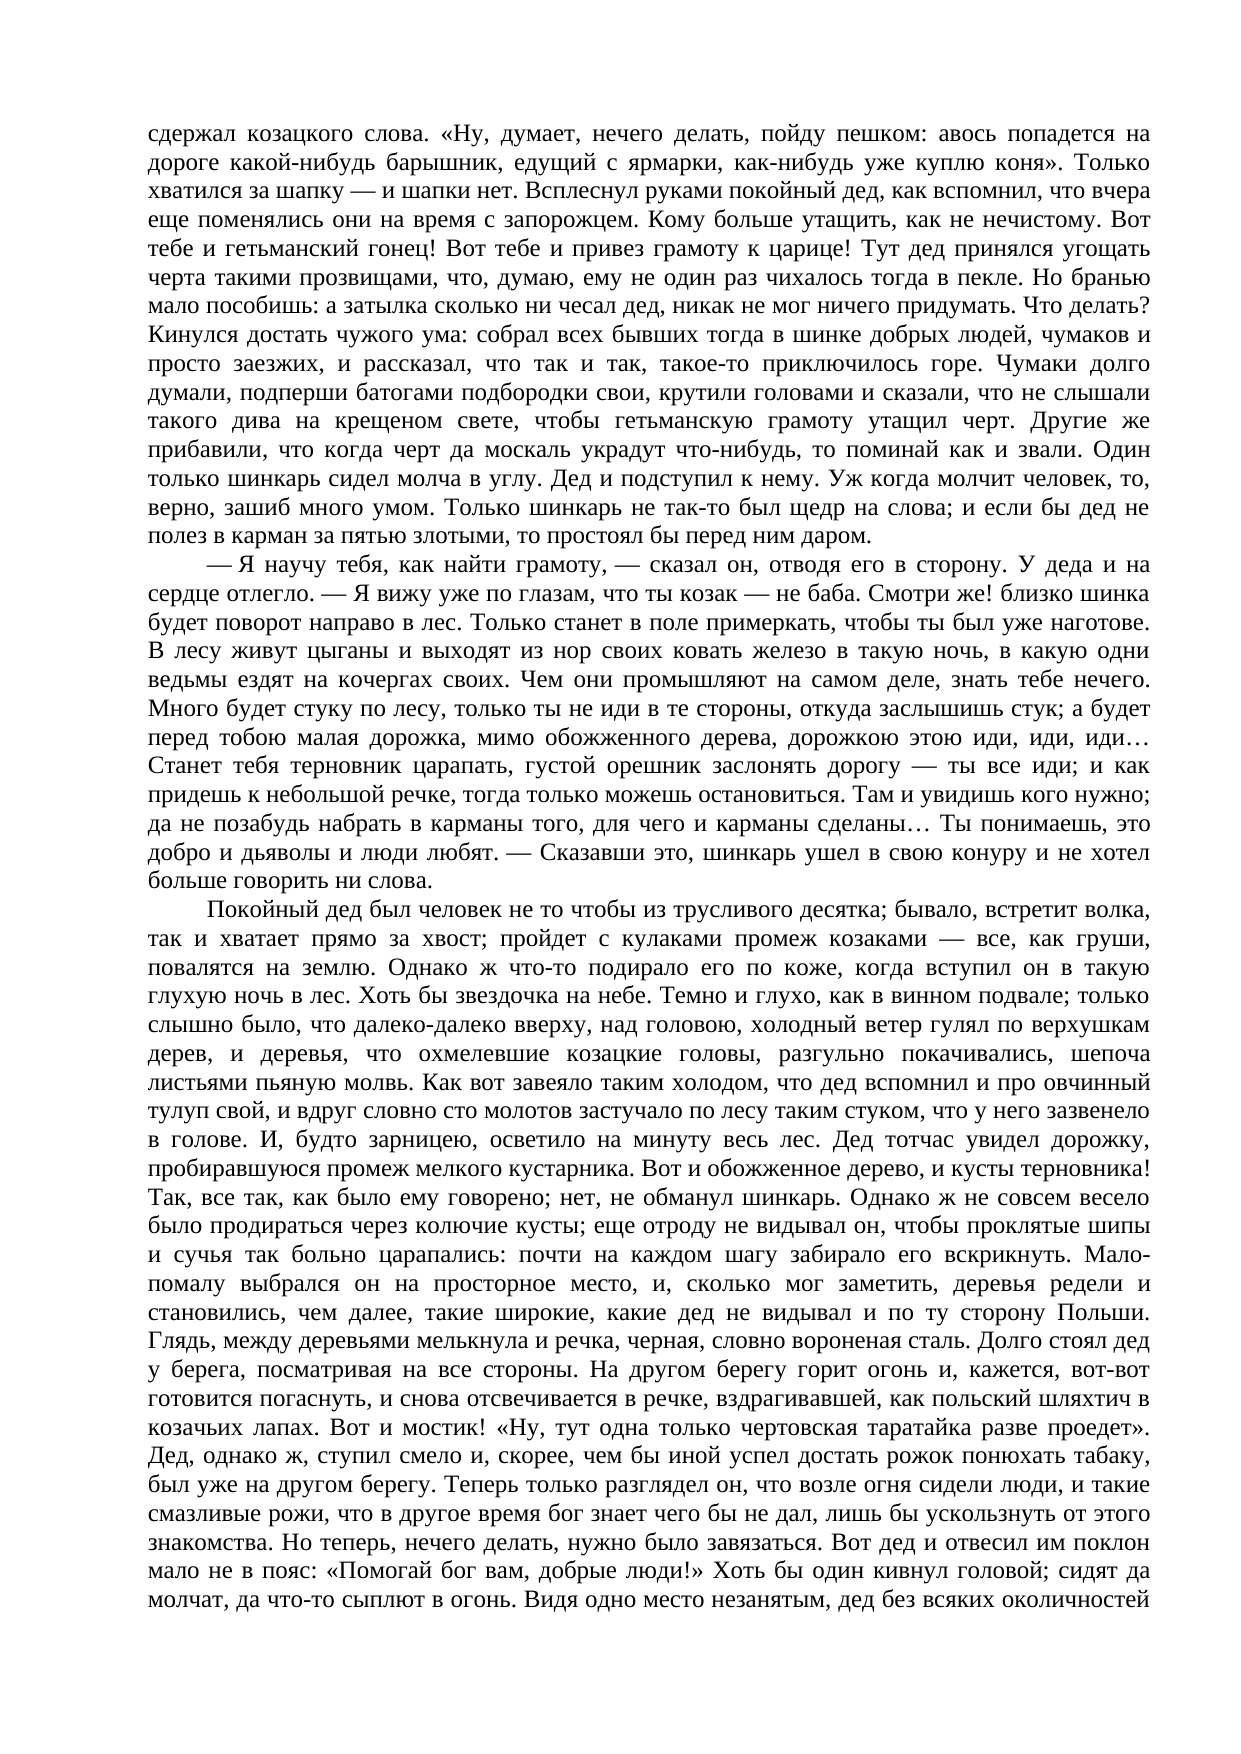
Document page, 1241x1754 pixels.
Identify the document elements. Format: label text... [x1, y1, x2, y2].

text сдержал козацкого слова. «Ну, думает, нечего делать, пойду пешком: авось попадется на дороге какой-нибудь барышник, едущий с ярмарки, как-нибудь уже куплю коня». Только хватился за шапку — и шапки нет. Всплеснул руками покойный дед, как вспомнил, что вчера еще поменялись они на время с запорожцем. Кому больше утащить, как не нечистому. Вот тебе и гетьманский гонец! Вот тебе и привез грамоту к царице! Тут дед принялся угощать черта такими прозвищами, что, думаю, ему не один раз чихалось тогда в пекле. Но бранью мало пособишь: а затылка сколько ни чесал дед, никак не мог ничего придумать. Что делать? Кинулся достать чужого ума: собрал всех бывших тогда в шинке добрых людей, чумаков и просто заезжих, и рассказал, что так и так, такое-то приключилось горе. Чумаки долго думали, подперши батогами подбородки свои, крутили головами и сказали, что не слышали такого дива на крещеном свете, чтобы гетьманскую грамоту утащил черт. Другие же прибавили, что когда черт да москаль украдут что-нибудь, то поминай как и звали. Один только шинкарь сидел молча в углу. Дед и подступил к нему. Уж когда молчит человек, то, верно, зашиб много умом. Только шинкарь не так-то был щедр на слова; и если бы дед не полез в карман за пятью злотыми, то простоял бы перед ним даром. [148, 118, 1152, 549]
text — Я научу тебя, как найти грамоту, — сказал он, отводя его в сторону. У деда и на сердце отлегло. — Я вижу уже по глазам, что ты козак — не баба. Смотри же! близко шинка будет поворот направо в лес. Только станет в поле примеркать, чтобы ты был уже наготове. В лесу живут цыганы и выходят из нор своих ковать железо в такую ночь, в какую одни ведьмы ездят на кочергах своих. Чем они промышляют на самом деле, знать тебе нечего. Много будет стуку по лесу, только ты не иди в те стороны, откуда заслышишь стук; а будет перед тобою малая дорожка, мимо обожженного дерева, дорожкою этою иди, иди, иди… Станет тебя терновник царапать, густой орешник заслонять дорогу — ты все иди; и как придешь к небольшой речке, тогда только можешь остановиться. Там и увидишь кого нужно; да не позабудь набрать в карманы того, для чего и карманы сделаны… Ты понимаешь, это добро и дьяволы и люди любят. — Сказавши это, шинкарь ушел в свою конуру и не хотел больше говорить ни слова. [148, 549, 1152, 894]
text Покойный дед был человек не то чтобы из трусливого десятка; бывало, встретит волка, так и хватает прямо за хвост; пройдет с кулаками промеж козаками — все, как груши, повалятся на землю. Однако ж что-то подирало его по коже, когда вступил он в такую глухую ночь в лес. Хоть бы звездочка на небе. Темно и глухо, как в винном подвале; только слышно было, что далеко-далеко вверху, над головою, холодный ветер гулял по верхушкам дерев, и деревья, что охмелевшие козацкие головы, разгульно покачивались, шепоча листьями пьяную молвь. Как вот завеяло таким холодом, что дед вспомнил и про овчинный тулуп свой, и вдруг словно сто молотов застучало по лесу таким стуком, что у него зазвенело в голове. И, будто зарницею, осветило на минуту весь лес. Дед тотчас увидел дорожку, пробиравшуюся промеж мелкого кустарника. Вот и обожженное дерево, и кусты терновника! Так, все так, как было ему говорено; нет, не обманул шинкарь. Однако ж не совсем весело было продираться через колючие кусты; еще отроду не видывал он, чтобы проклятые шипы и сучья так больно царапались: почти на каждом шагу забирало его вскрикнуть. Мало-помалу выбрался он на просторное место, и, сколько мог заметить, деревья редели и становились, чем далее, такие широкие, какие дед не видывал и по ту сторону Польши. Глядь, между деревьями мелькнула и речка, черная, словно вороненая сталь. Долго стоял дед у берега, посматривая на все стороны. На другом берегу горит огонь и, кажется, вот-вот готовится погаснуть, и снова отсвечивается в речке, вздрагивавшей, как польский шляхтич в козачьих лапах. Вот и мостик! «Ну, тут одна только чертовская таратайка разве проедет». Дед, однако ж, ступил смело и, скорее, чем бы иной успел достать рожок понюхать табаку, был уже на другом берегу. Теперь только разглядел он, что возле огня сидели люди, и такие смазливые рожи, что в другое время бог знает чего бы не дал, лишь бы ускользнуть от этого знакомства. Но теперь, нечего делать, нужно было завязаться. Вот дед и отвесил им поклон мало не в пояс: «Помогай бог вам, добрые люди!» Хоть бы один кивнул головой; сидят да молчат, да что-то сыплют в огонь. Видя одно место незанятым, дед без всяких околичностей [148, 894, 1152, 1613]
